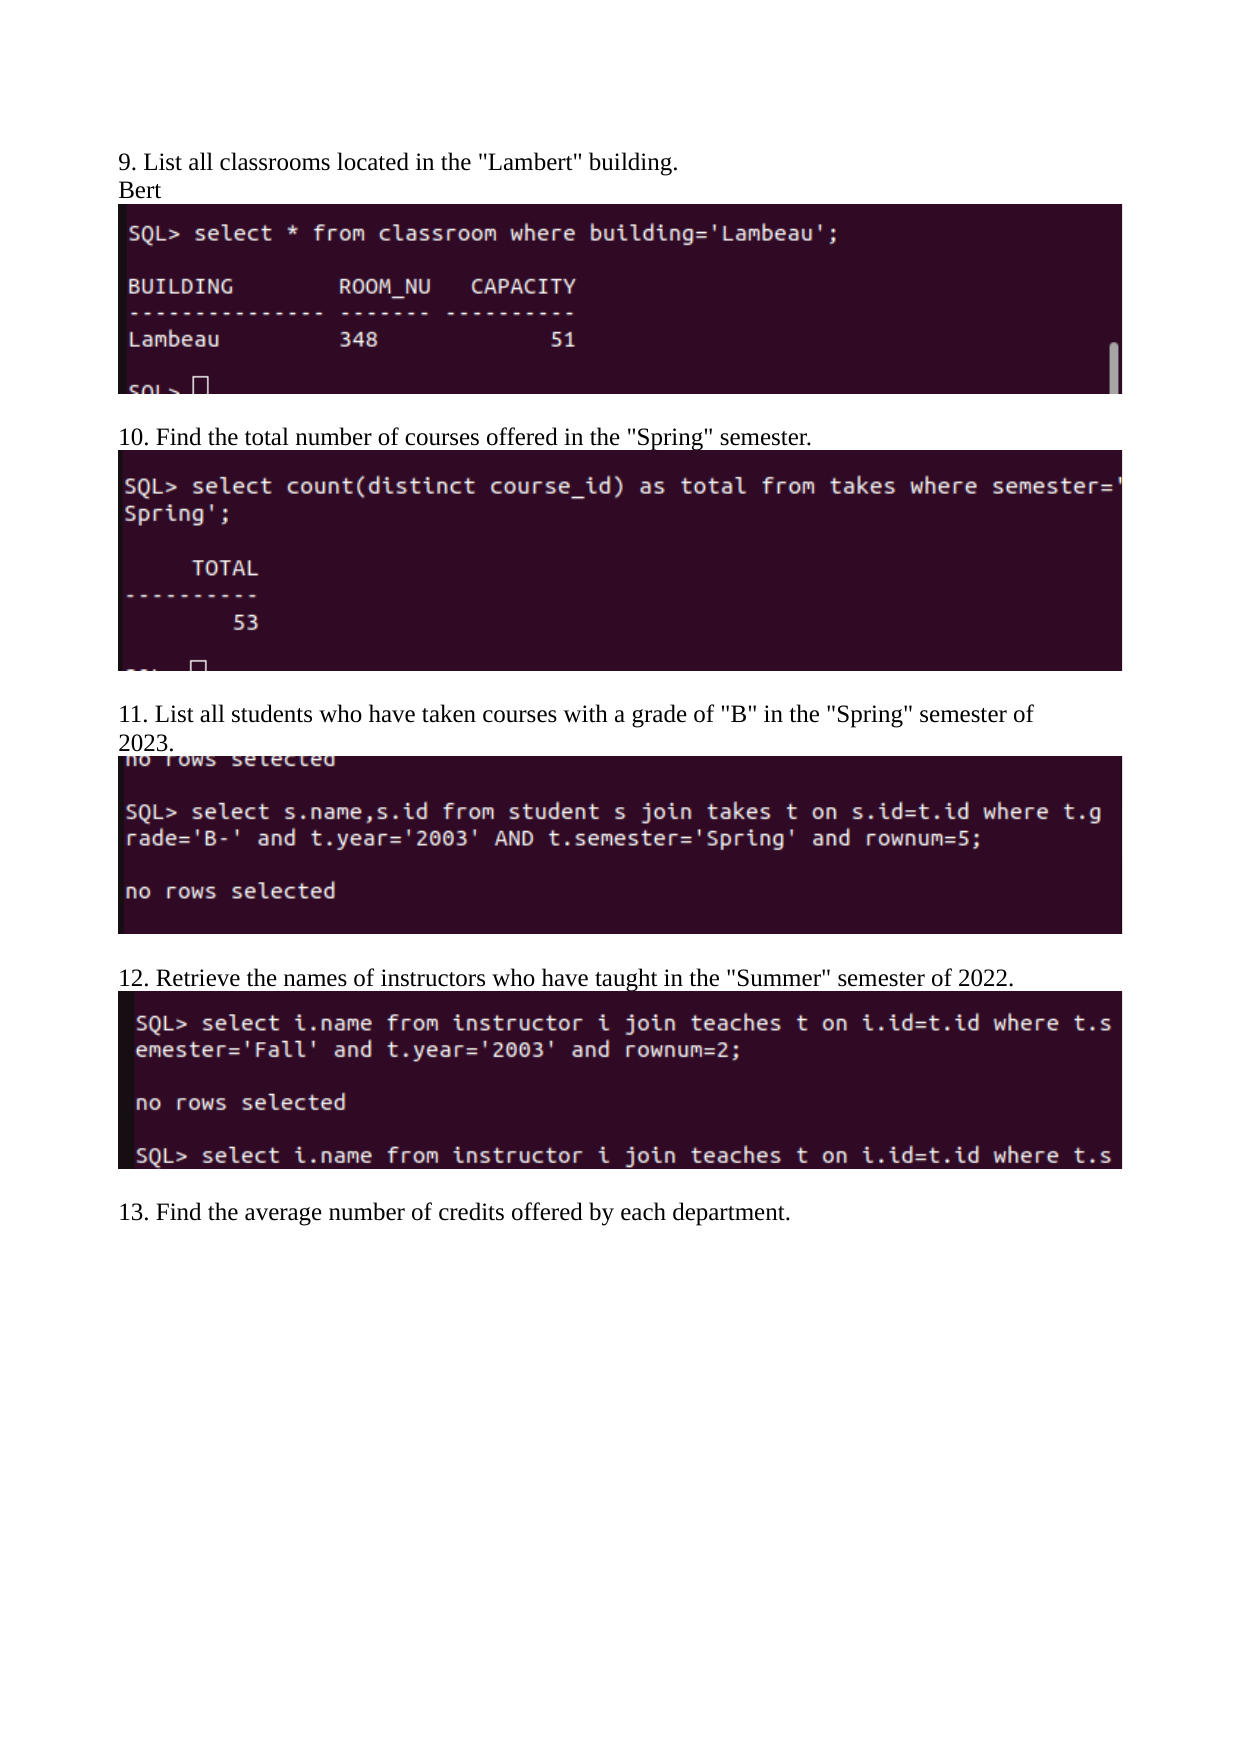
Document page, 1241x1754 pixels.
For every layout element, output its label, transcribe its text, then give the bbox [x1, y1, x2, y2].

picture [118, 450, 1123, 671]
text 12. Retrieve the names of instructors who have taught in the "Summer" semester of 2022. [118, 963, 1122, 991]
text 2023. [118, 728, 1122, 756]
text 11. List all students who have taken courses with a grade of "B" in the "Spring" semester of [118, 699, 1122, 728]
picture [118, 991, 1123, 1169]
picture [118, 204, 1123, 394]
picture [118, 756, 1123, 934]
text 10. Find the total number of courses offered in the "Spring" semester. [118, 422, 1122, 450]
text Bert [118, 176, 1122, 204]
text 9. List all classrooms located in the "Lambert" building. [118, 147, 1122, 176]
text 13. Find the average number of credits offered by each department. [118, 1197, 1122, 1226]
